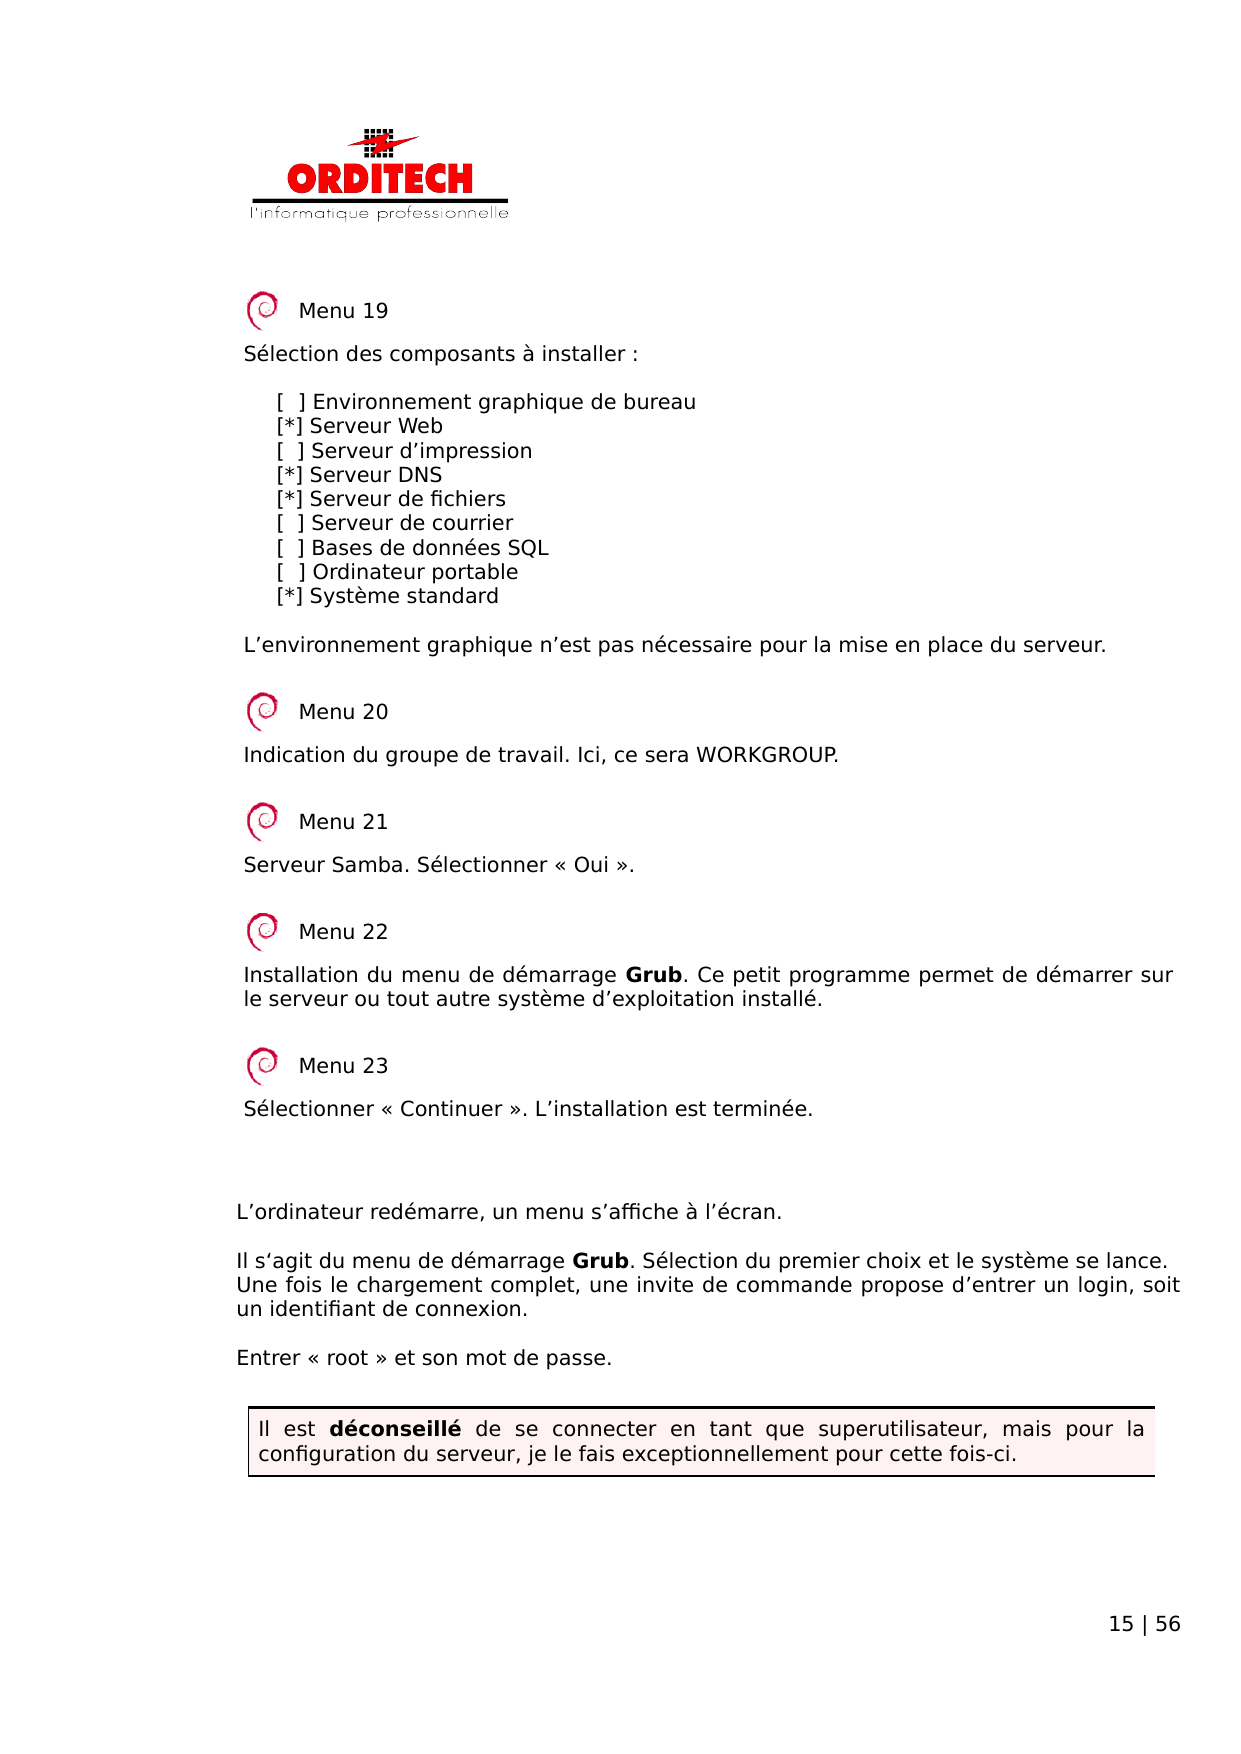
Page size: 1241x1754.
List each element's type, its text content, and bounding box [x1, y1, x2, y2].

table_cell Menu 21 [293, 797, 1179, 847]
picture [243, 1047, 282, 1086]
table_cell [238, 907, 292, 957]
picture [243, 291, 282, 331]
text Il est déconseillé de se connecter en tant que superutilisateur, mais pour la configuration du serveur, je le fais exceptionnellement pour cette fois-ci. [258, 1417, 1146, 1466]
table_cell [238, 687, 292, 737]
picture [243, 913, 282, 952]
table_header Menu 19 [293, 286, 1179, 336]
text Une fois le chargement complet, une invite de commande propose d’entrer un login, soit un identifiant de connexion. [236, 1273, 1181, 1322]
table_cell Serveur Samba. Sélectionner « Oui ». [238, 847, 1179, 907]
table_header [238, 286, 292, 336]
picture [243, 692, 282, 732]
table_cell Installation du menu de démarrage Grub. Ce petit programme permet de démarrer sur le serveur ou tout autre système d’exploitation installé. [238, 958, 1179, 1042]
table_cell Sélectionner « Continuer ». L’installation est terminée. [238, 1092, 1179, 1152]
table_cell Sélection des composants à installer : [ ] Environnement graphique de bureau [*] Serveur Web [ ] Serveur d’impression [*] Serveur DNS [*] Serveur de fichiers [ ] Serveur de courrier [ ] Bases de données SQL [ ] Ordinateur portable [*] Système standard L’environnement graphique n’est pas nécessaire pour la mise en place du serveur. [238, 336, 1179, 687]
table_cell Indication du groupe de travail. Ici, ce sera WORKGROUP. [238, 737, 1179, 797]
picture [243, 802, 282, 842]
text Il s‘agit du menu de démarrage Grub. Sélection du premier choix et le système se lance. [236, 1249, 1181, 1273]
text L’ordinateur redémarre, un menu s’affiche à l’écran. [236, 1200, 1181, 1224]
picture [236, 118, 527, 232]
table_cell [238, 797, 292, 847]
table_cell Menu 20 [293, 687, 1179, 737]
table_cell [238, 1042, 292, 1092]
table_cell Menu 22 [293, 907, 1179, 957]
text Entrer « root » et son mot de passe. [236, 1346, 1181, 1370]
table_cell Menu 23 [293, 1042, 1179, 1092]
